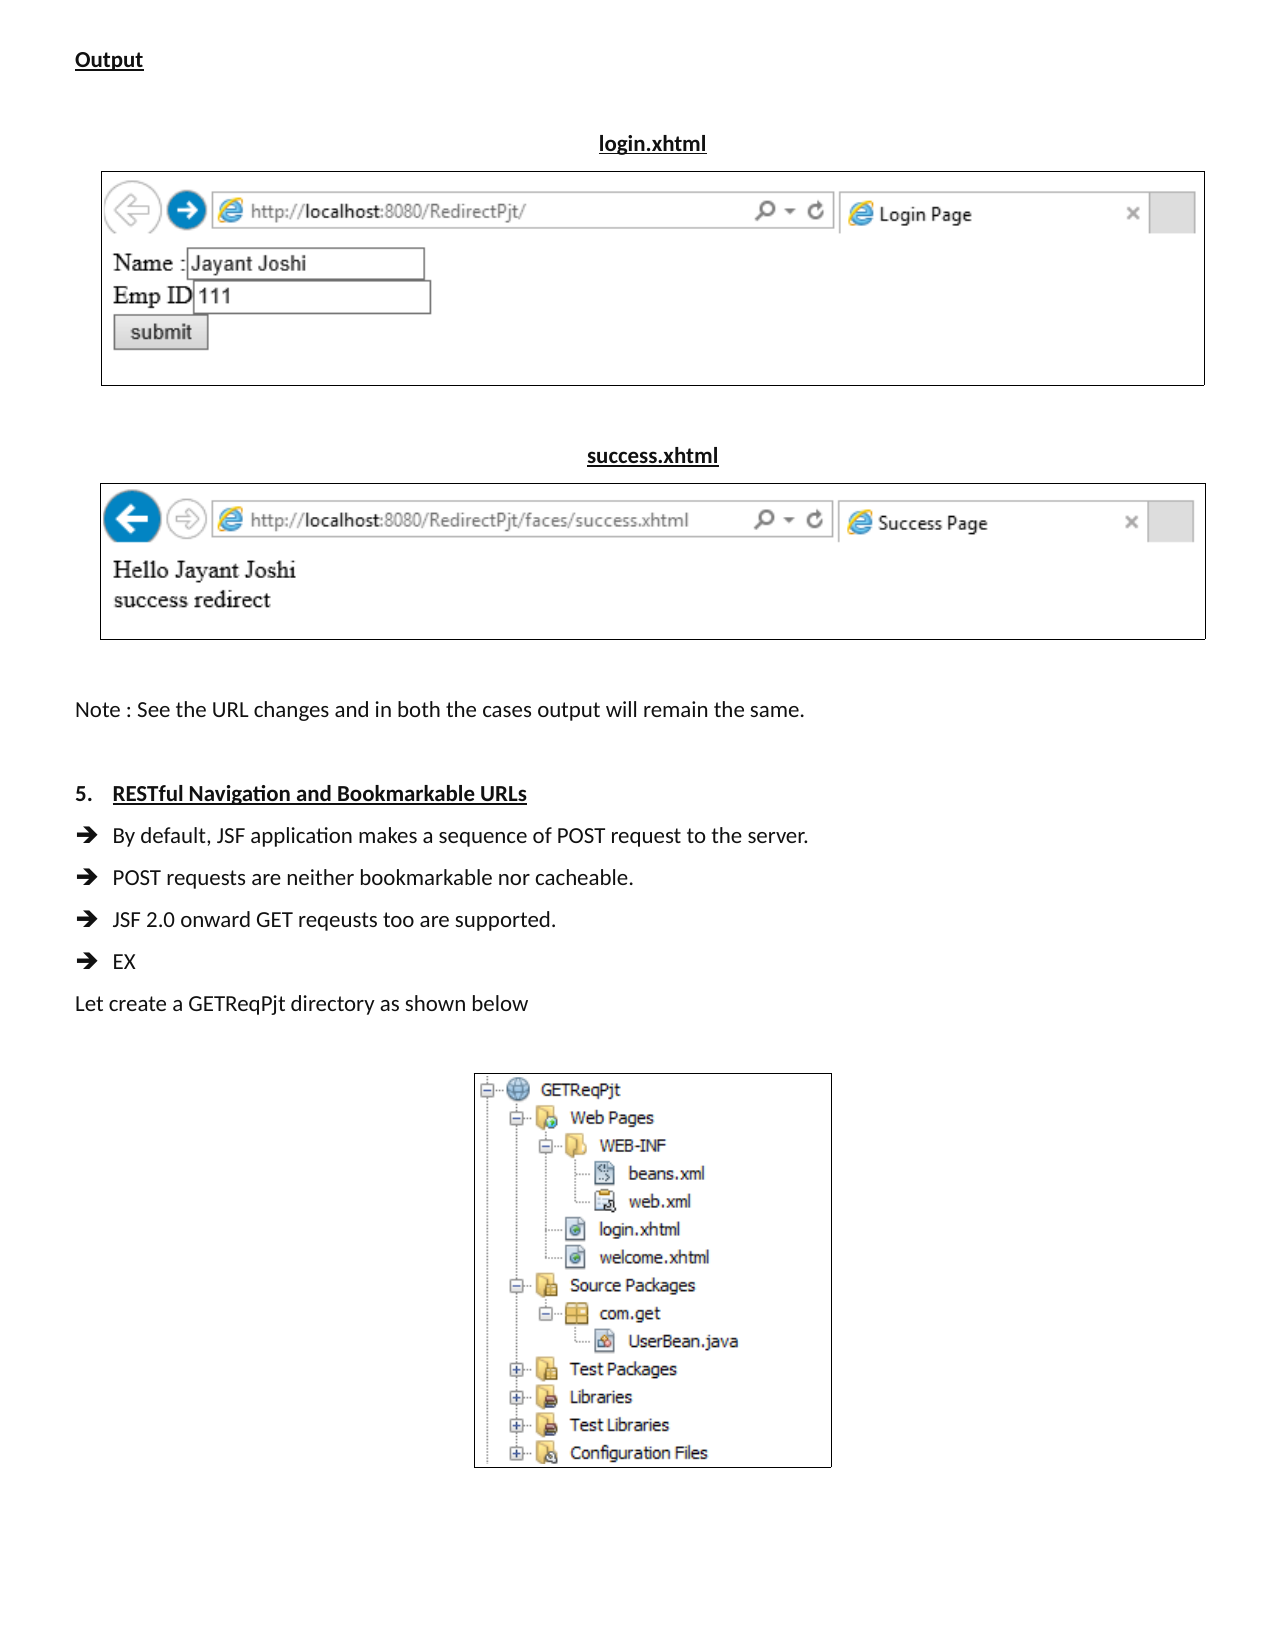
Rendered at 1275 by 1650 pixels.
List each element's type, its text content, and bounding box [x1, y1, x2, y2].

text 5. RESTful Navigation and Bookmarkable URLs [75, 779, 1230, 807]
text Output [75, 45, 1230, 73]
list JSF 2.0 onward GET reqeusts too are supported. [75, 905, 1230, 933]
list By default, JSF application makes a sequence of POST request to the server. [75, 821, 1230, 849]
text Let create a GETReqPjt directory as shown below [75, 989, 1230, 1017]
text Note : See the URL changes and in both the cases output will remain the same. [75, 695, 1230, 723]
list POST requests are neither bookmarkable nor cacheable. [75, 863, 1230, 891]
text success.xhtml [75, 441, 1230, 469]
list EX [75, 947, 1230, 975]
text login.xhtml [75, 129, 1230, 157]
